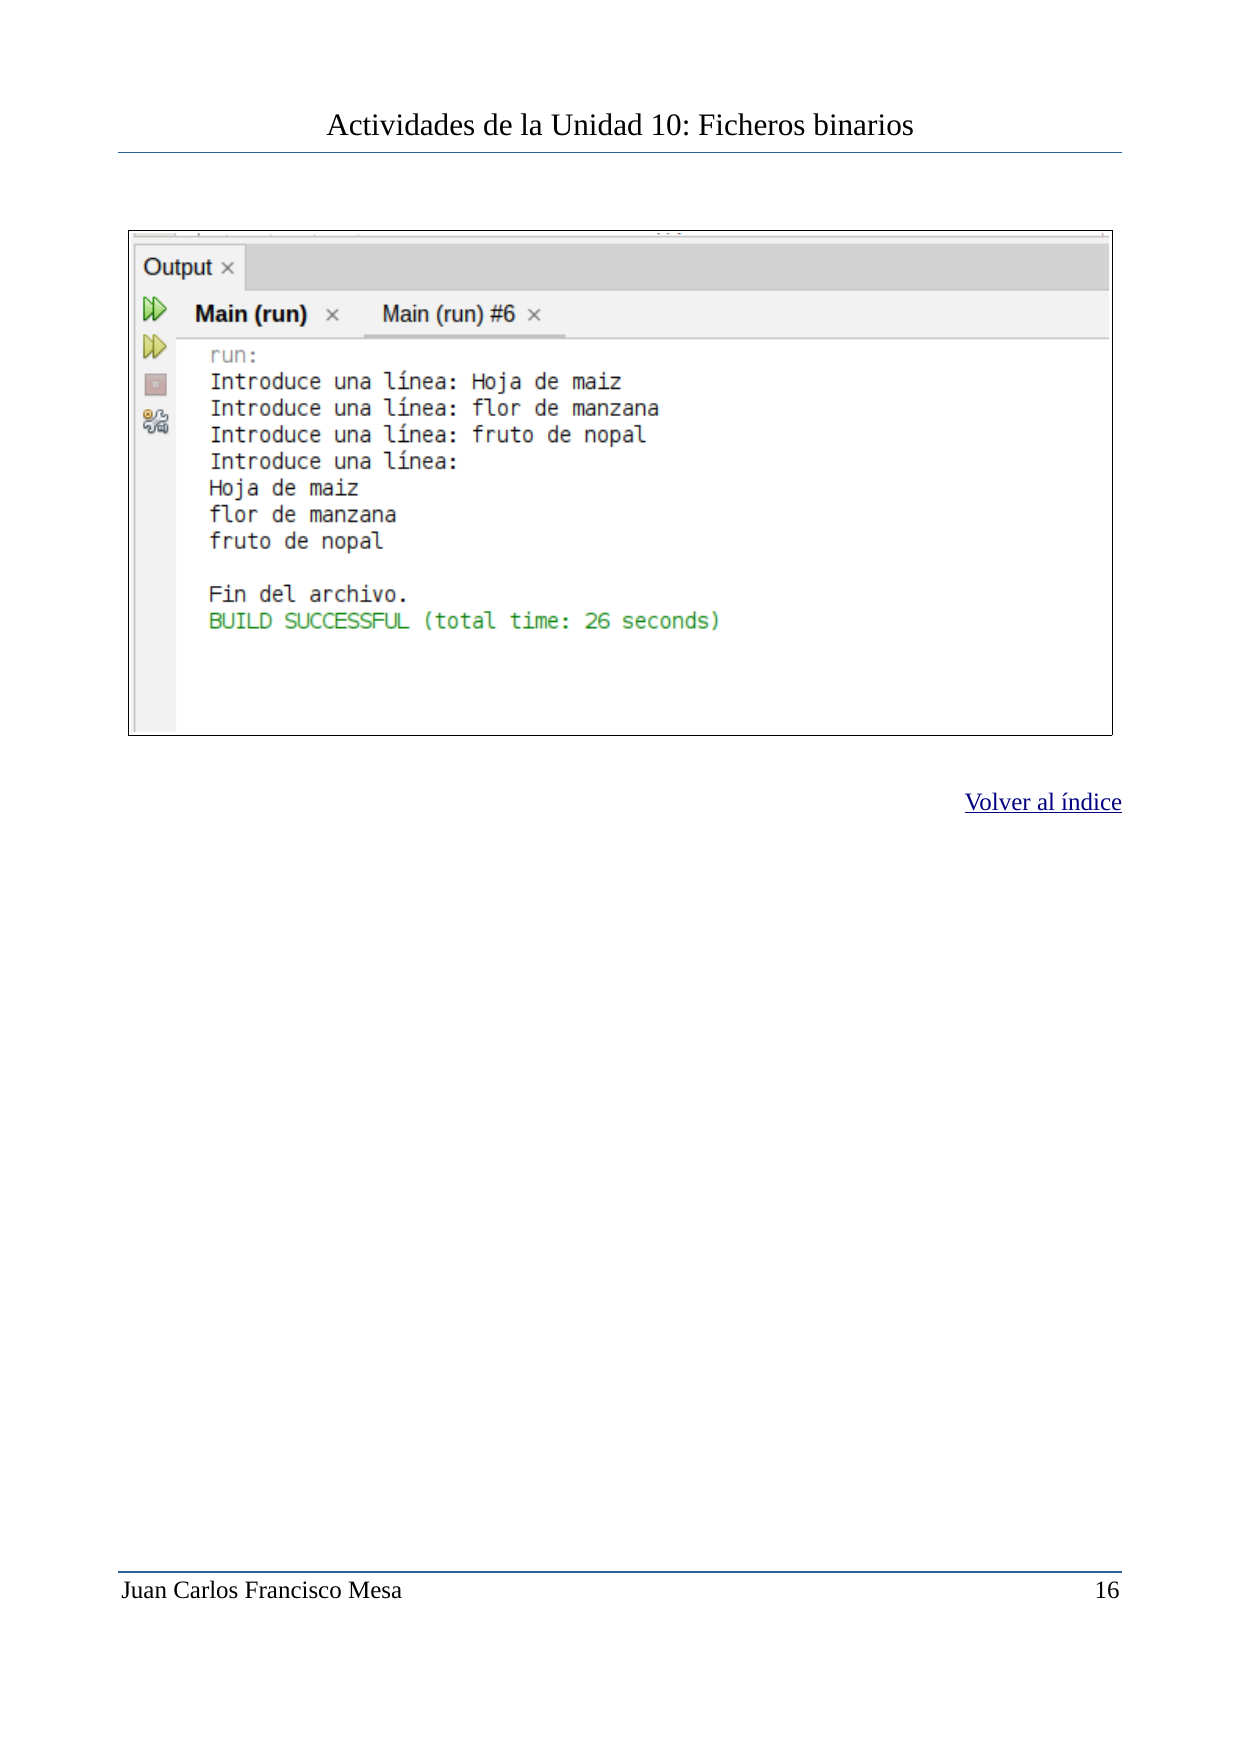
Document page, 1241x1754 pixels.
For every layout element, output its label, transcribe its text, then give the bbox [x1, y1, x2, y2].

picture [131, 233, 1110, 732]
text Volver al índice [118, 787, 1122, 816]
